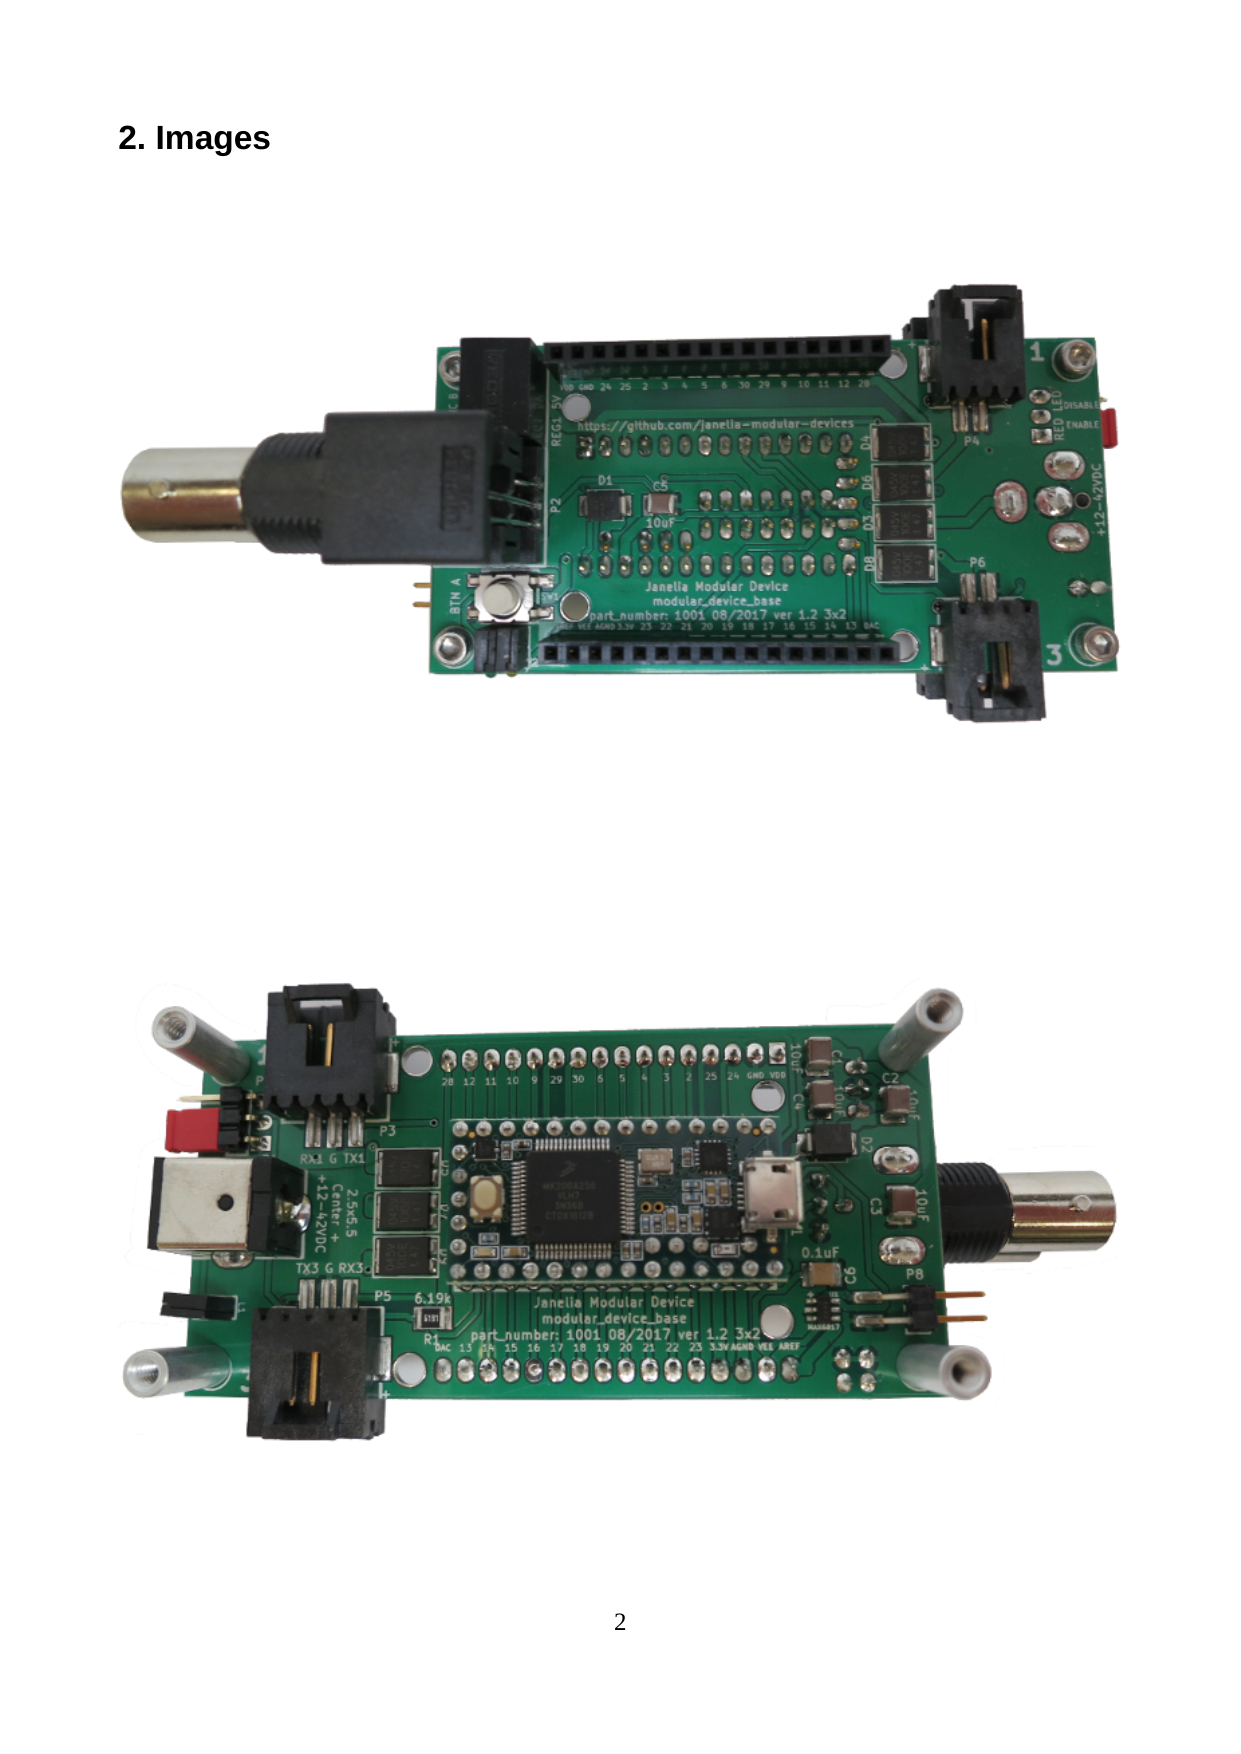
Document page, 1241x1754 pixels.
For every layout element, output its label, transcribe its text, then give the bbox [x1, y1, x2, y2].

subtitle Images [118, 118, 1122, 157]
